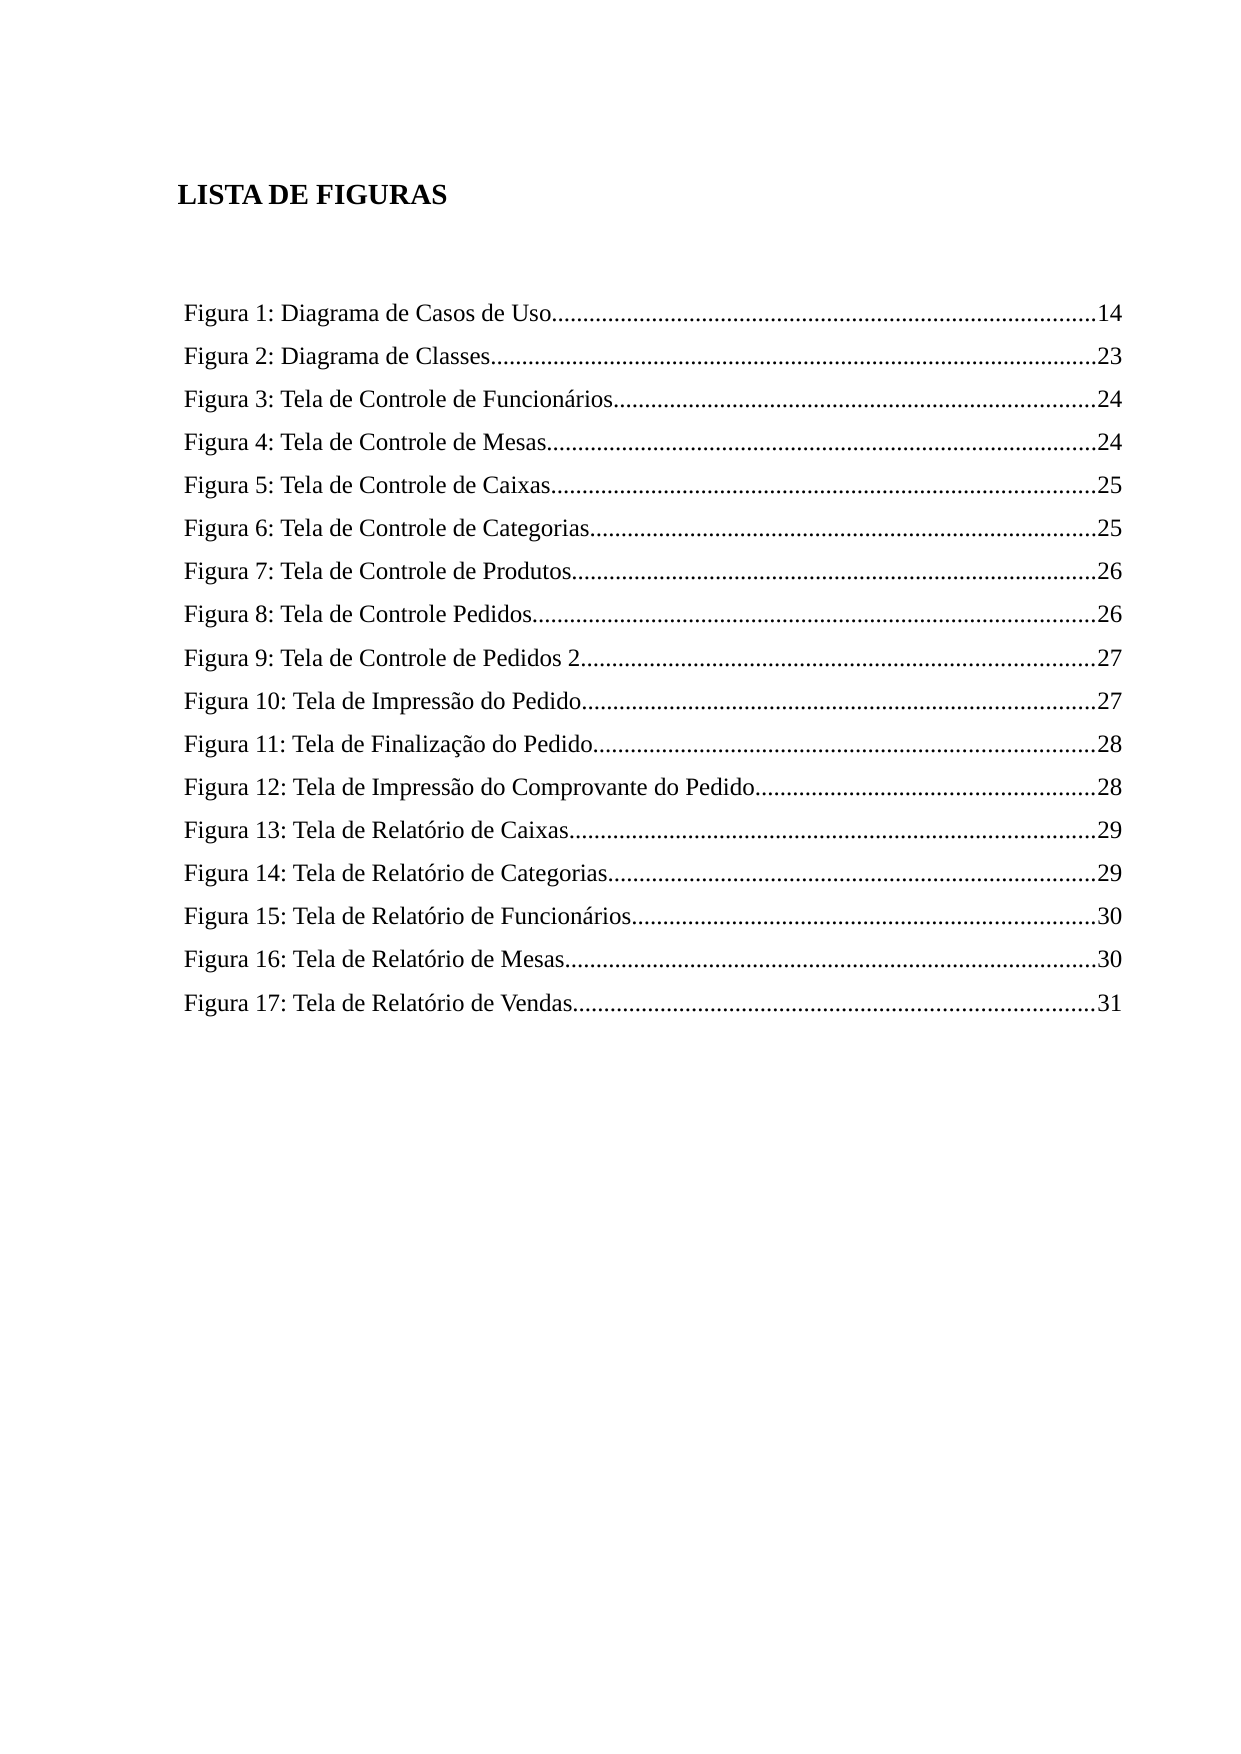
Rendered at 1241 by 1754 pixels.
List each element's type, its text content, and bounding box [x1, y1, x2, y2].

text Figura 13: Tela de Relatório de Caixas 29 [177, 815, 1122, 844]
text Figura 11: Tela de Finalização do Pedido 28 [177, 729, 1122, 758]
text Figura 14: Tela de Relatório de Categorias 29 [177, 858, 1122, 887]
text Figura 4: Tela de Controle de Mesas 24 [177, 427, 1122, 456]
text Figura 12: Tela de Impressão do Comprovante do Pedido 28 [177, 772, 1122, 801]
text Figura 6: Tela de Controle de Categorias 25 [177, 513, 1122, 542]
text Figura 8: Tela de Controle Pedidos 26 [177, 599, 1122, 628]
text Figura 7: Tela de Controle de Produtos 26 [177, 556, 1122, 585]
subtitle LISTA DE FIGURAS [177, 177, 1122, 211]
text Figura 5: Tela de Controle de Caixas 25 [177, 470, 1122, 499]
text Figura 3: Tela de Controle de Funcionários 24 [177, 384, 1122, 413]
text Figura 2: Diagrama de Classes 23 [177, 341, 1122, 369]
text Figura 17: Tela de Relatório de Vendas 31 [177, 988, 1122, 1016]
text Figura 9: Tela de Controle de Pedidos 2 27 [177, 643, 1122, 671]
text Figura 1: Diagrama de Casos de Uso 14 [177, 298, 1122, 326]
text Figura 16: Tela de Relatório de Mesas 30 [177, 944, 1122, 973]
text Figura 10: Tela de Impressão do Pedido 27 [177, 686, 1122, 714]
text Figura 15: Tela de Relatório de Funcionários 30 [177, 901, 1122, 930]
